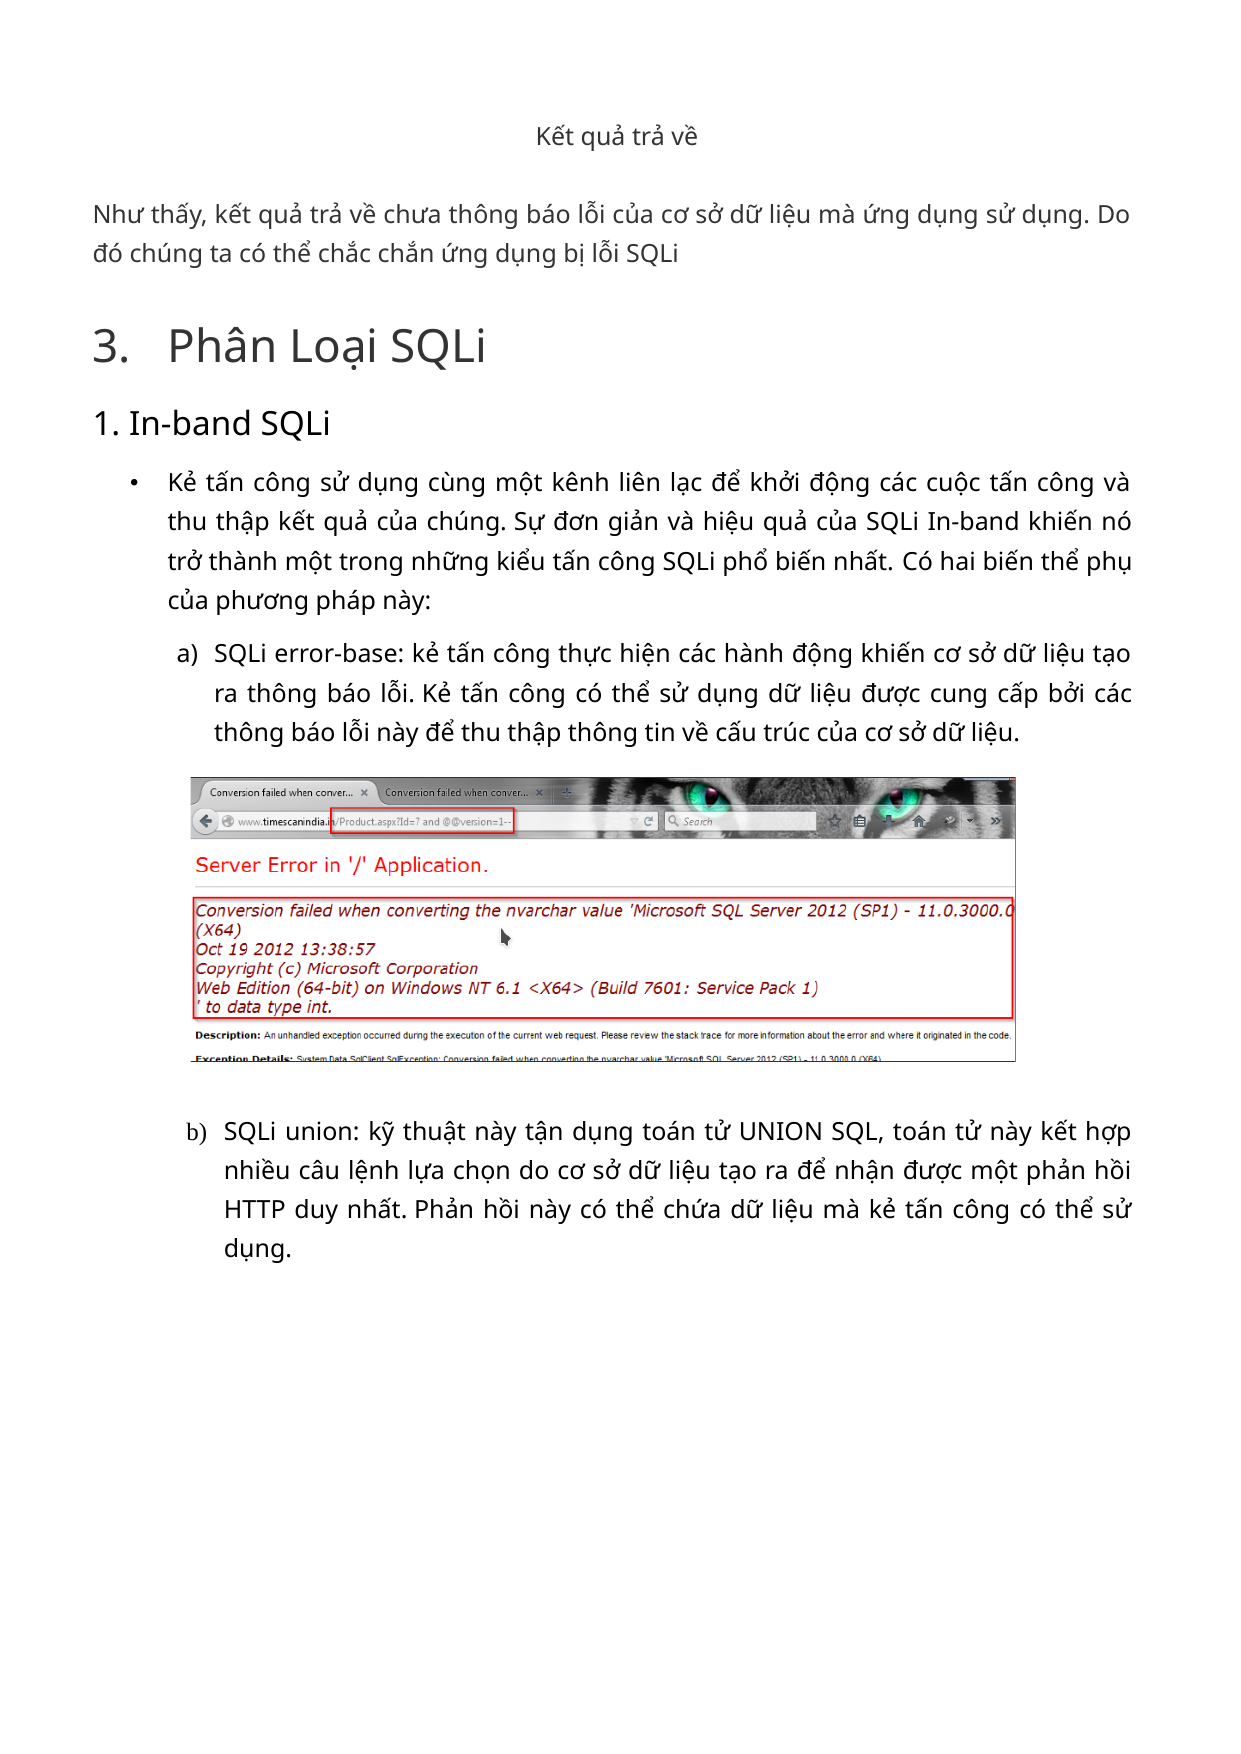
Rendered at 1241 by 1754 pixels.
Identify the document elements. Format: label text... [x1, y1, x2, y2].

text Như thấy, kết quả trả về chưa thông báo lỗi của cơ sở dữ liệu mà ứng dụng sử dụng. Do đó chúng ta có thể chắc chắn ứng dụng bị lỗi SQLi [92, 196, 1133, 270]
list SQLi union: kỹ thuật này tận dụng toán tử UNION SQL, toán tử này kết hợp nhiều câu lệnh lựa chọn do cơ sở dữ liệu tạo ra để nhận được một phản hồi HTTP duy nhất. Phản hồi này có thể chứa dữ liệu mà kẻ tấn công có thể sử dụng. [186, 1113, 1133, 1265]
list Kẻ tấn công sử dụng cùng một kênh liên lạc để khởi động các cuộc tấn công và thu thập kết quả của chúng. Sự đơn giản và hiệu quả của SQLi In-band khiến nó trở thành một trong những kiểu tấn công SQLi phổ biến nhất. Có hai biến thể phụ của phương pháp này: [130, 465, 1133, 616]
text Kết quả trả về [92, 118, 1133, 152]
list Phân Loại SQLi [92, 314, 1133, 376]
list SQLi error-base: kẻ tấn công thực hiện các hành động khiến cơ sở dữ liệu tạo ra thông báo lỗi. Kẻ tấn công có thể sử dụng dữ liệu được cung cấp bởi các thông báo lỗi này để thu thập thông tin về cấu trúc của cơ sở dữ liệu. [176, 636, 1133, 748]
picture [190, 777, 1016, 1062]
subtitle 1. In-band SQLi [92, 400, 1133, 446]
